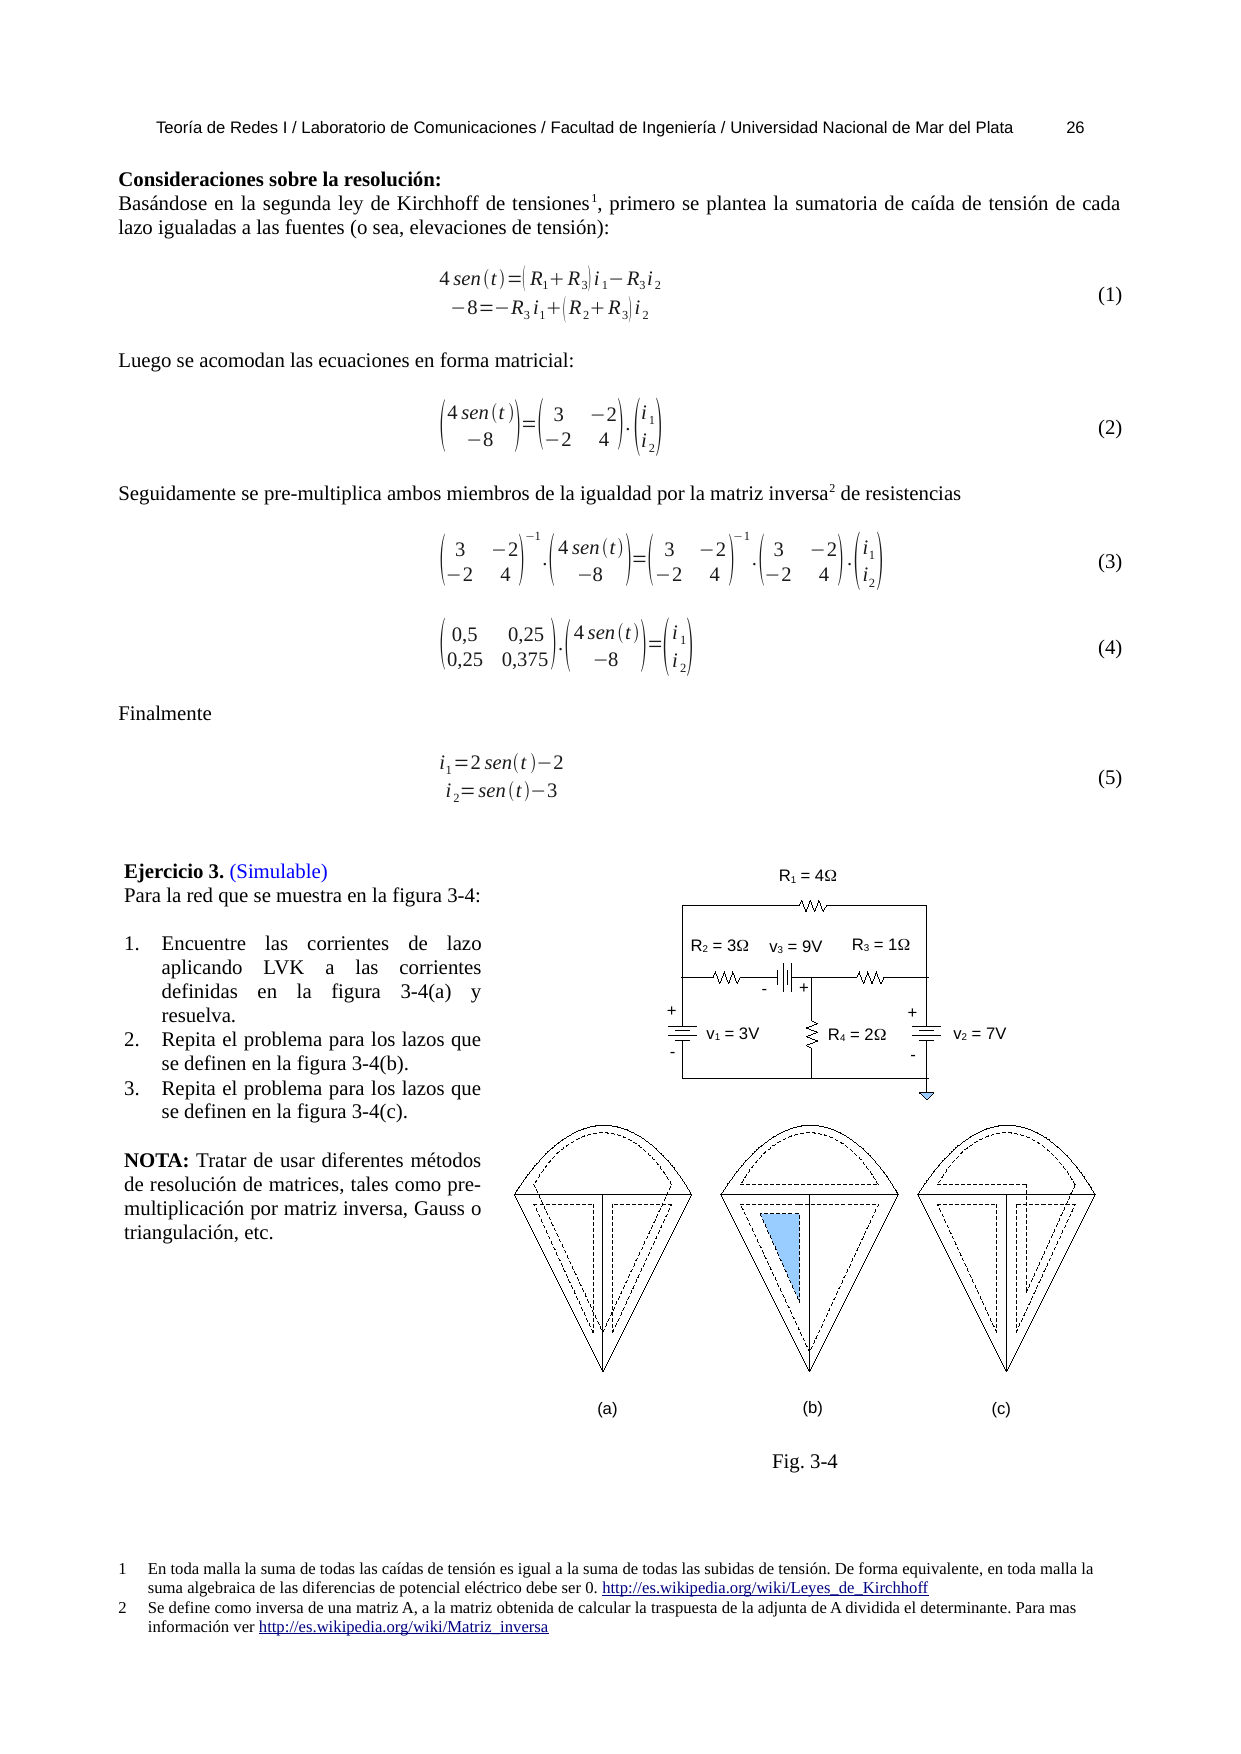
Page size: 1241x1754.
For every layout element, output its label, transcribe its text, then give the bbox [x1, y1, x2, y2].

table_header Ejercicio 3. (Simulable) Para la red que se muestra en la figura 3-4: Encuentre las corrientes de lazo aplicando LVK a las corrientes definidas en la figura 3-4(a) y resuelva. Repita el problema para los lazos que se definen en la figura 3-4(b). Repita el problema para los lazos que se definen en la figura 3-4(c). NOTA: Tratar de usar diferentes métodos de resolución de matrices, tales como pre-multiplicación por matriz inversa, Gauss o triangulación, etc. [118, 853, 487, 1479]
text Se define como inversa de una matriz A, a la matriz obtenida de calcular la traspuesta de la adjunta de A dividida el determinante. Para mas información ver http://es.wikipedia.org/wiki/Matriz_inversa [118, 1597, 1122, 1636]
text Luego se acomodan las ecuaciones en forma matricial: [118, 348, 1122, 372]
text Consideraciones sobre la resolución: [118, 167, 1122, 191]
text (3) [118, 529, 1122, 592]
text Seguidamente se pre-multiplica ambos miembros de la igualdad por la matriz inversa de resistencias [118, 481, 1122, 505]
text Basándose en la segunda ley de Kirchhoff de tensiones, primero se plantea la sumatoria de caída de tensión de cada lazo igualadas a las fuentes (o sea, elevaciones de tensión): [118, 191, 1122, 239]
text (2) [118, 396, 1122, 457]
text (4) [118, 616, 1122, 677]
table_header Fig. 3-4 [488, 853, 1122, 1479]
text Finalmente [118, 701, 1122, 725]
text (5) [118, 749, 1122, 805]
text (1) [118, 263, 1122, 324]
text En toda malla la suma de todas las caídas de tensión es igual a la suma de todas las subidas de tensión. De forma equivalente, en toda malla la suma algebraica de las diferencias de potencial eléctrico debe ser 0. http://es.wikipedia.org/wiki/Leyes_de_Kirchhoff [118, 1559, 1122, 1597]
